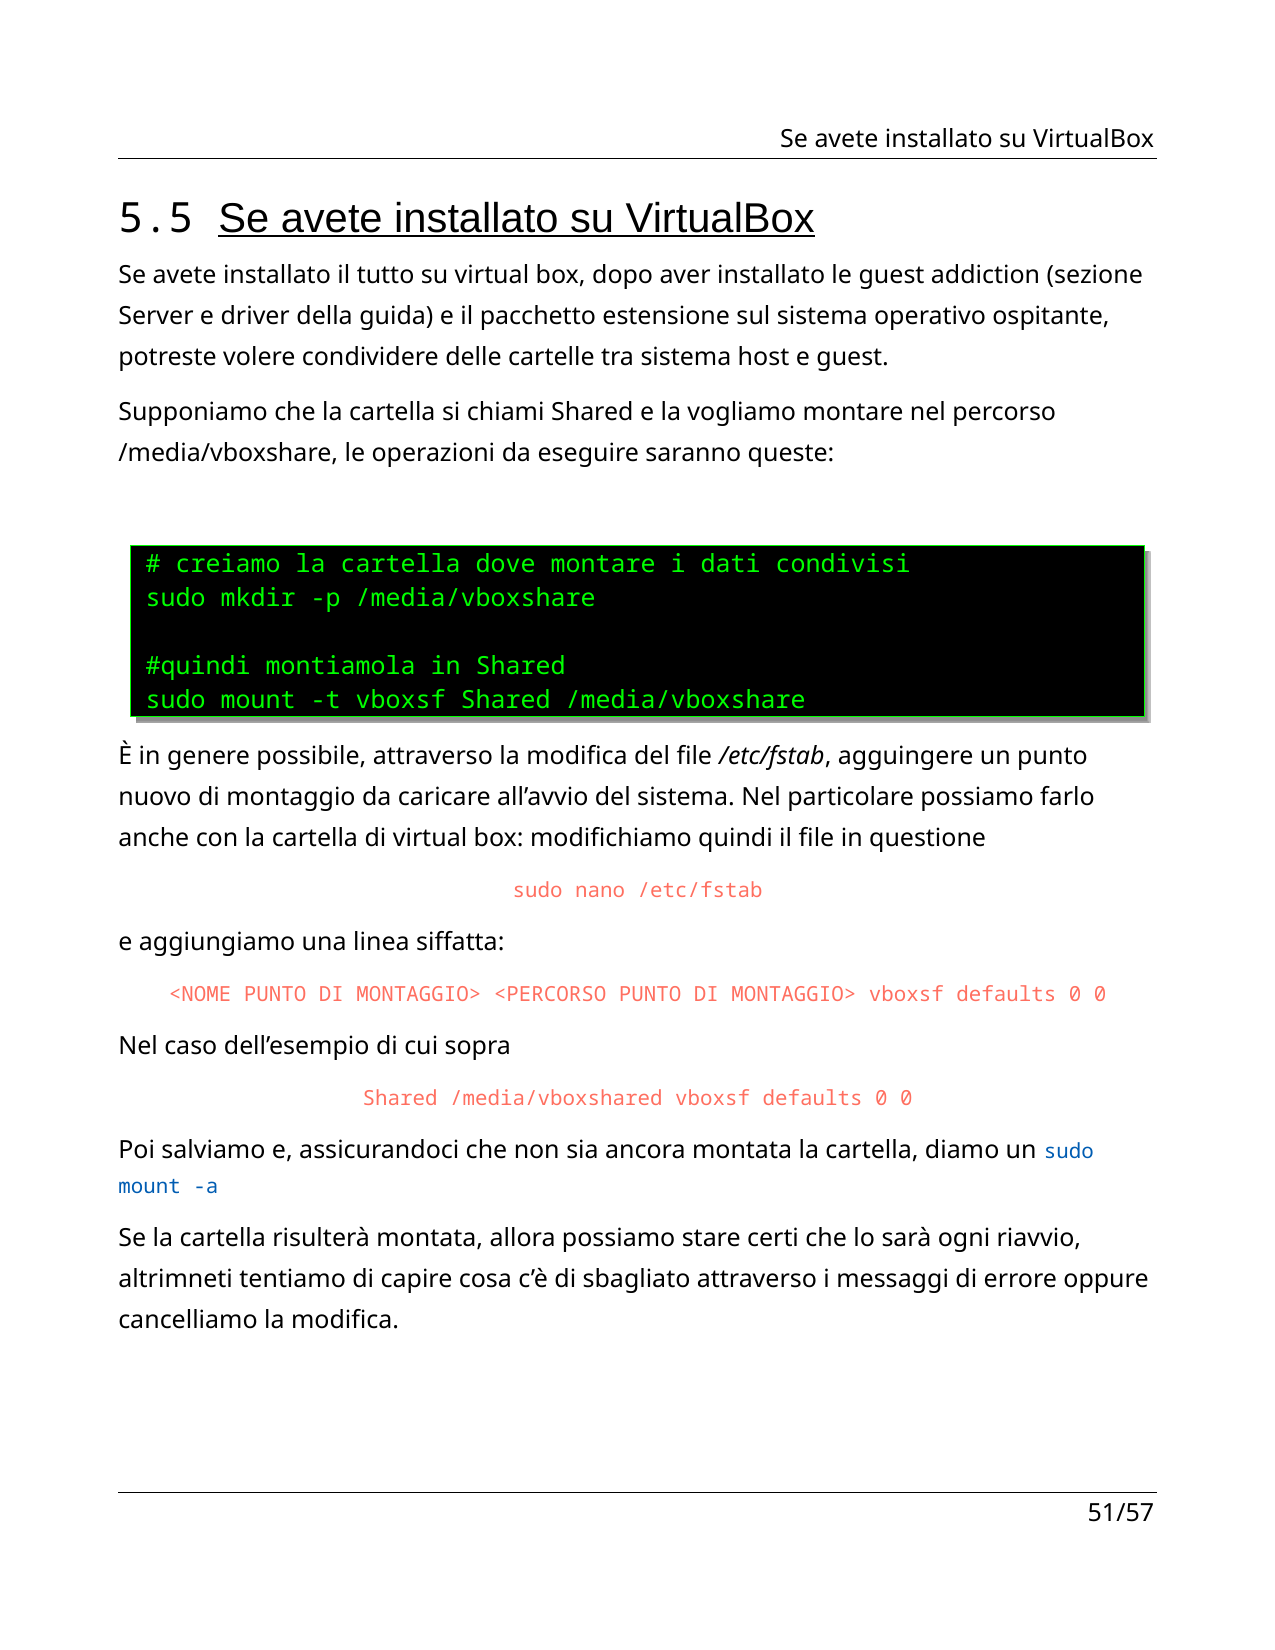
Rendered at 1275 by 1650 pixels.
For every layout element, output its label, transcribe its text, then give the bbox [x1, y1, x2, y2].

text È in genere possibile, attraverso la modifica del file /etc/fstab, agguingere un punto nuovo di montaggio da caricare all’avvio del sistema. Nel particolare possiamo farlo anche con la cartella di virtual box: modifichiamo quindi il file in questione [118, 738, 1157, 853]
subtitle Se avete installato su VirtualBox [118, 188, 1157, 244]
text Nel caso dell’esempio di cui sopra [118, 1027, 1157, 1061]
text <NOME PUNTO DI MONTAGGIO> <PERCORSO PUNTO DI MONTAGGIO> vboxsf defaults 0 0 [118, 979, 1157, 1007]
text Supponiamo che la cartella si chiami Shared e la vogliamo montare nel percorso /media/vboxshare, le operazioni da eseguire saranno queste: [118, 394, 1157, 469]
text Poi salviamo e, assicurandoci che non sia ancora montata la cartella, diamo un sudo mount -a [118, 1131, 1157, 1199]
text Shared /media/vboxshared vboxsf defaults 0 0 [118, 1083, 1157, 1111]
text Se la cartella risulterà montata, allora possiamo stare certi che lo sarà ogni riavvio, altrimneti tentiamo di capire cosa c’è di sbagliato attraverso i messaggi di errore oppure cancelliamo la modifica. [118, 1220, 1157, 1336]
text e aggiungiamo una linea siffatta: [118, 923, 1157, 957]
text Se avete installato il tutto su virtual box, dopo aver installato le guest addiction (sezione Server e driver della guida) e il pacchetto estensione sul sistema operativo ospitante, potreste volere condividere delle cartelle tra sistema host e guest. [118, 257, 1157, 373]
text sudo nano /etc/fstab [118, 875, 1157, 903]
